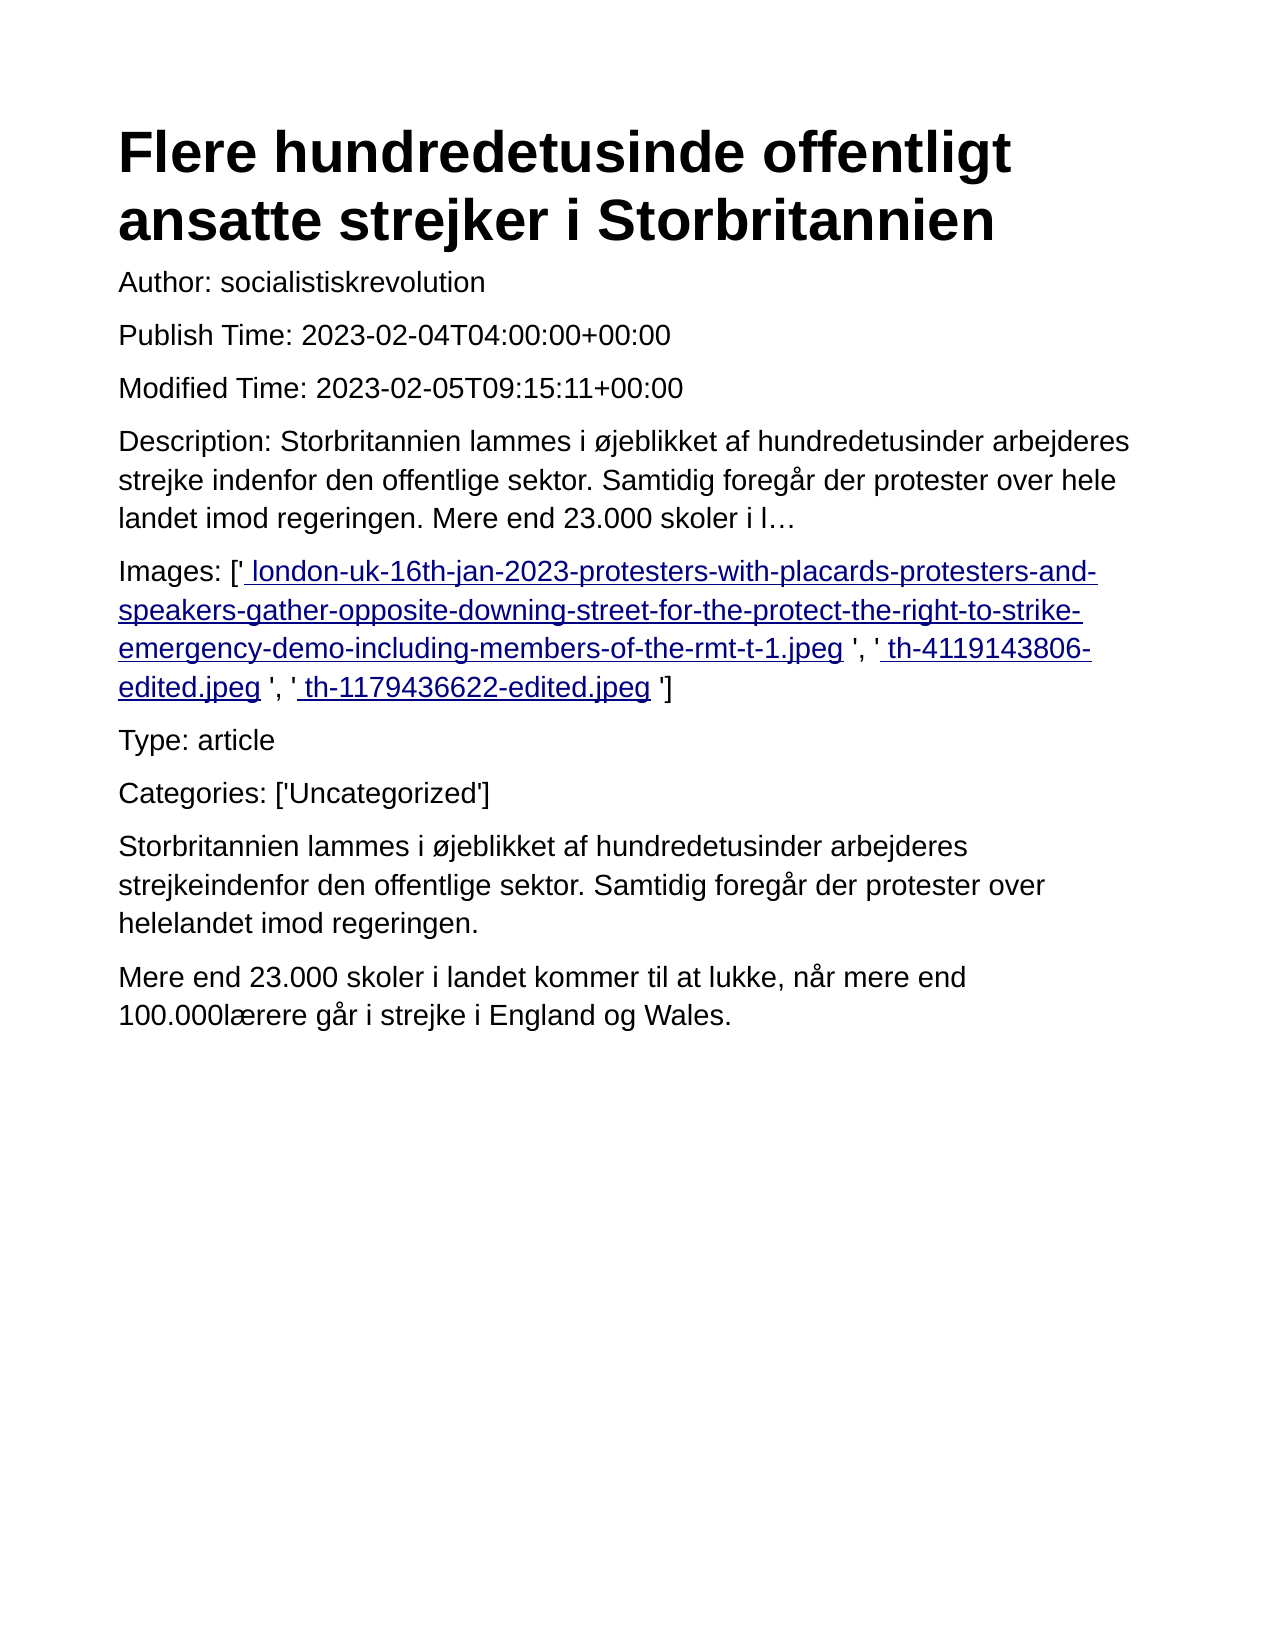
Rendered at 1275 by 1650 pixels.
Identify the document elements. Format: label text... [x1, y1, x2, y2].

text Images: [' london-uk-16th-jan-2023-protesters-with-placards-protesters-and-speakers-gather-opposite-downing-street-for-the-protect-the-right-to-strike-emergency-demo-including-members-of-the-rmt-t-1.jpeg ', ' th-4119143806-edited.jpeg ', ' th-1179436622-edited.jpeg '] [118, 554, 1157, 703]
text Description: Storbritannien lammes i øjeblikket af hundredetusinder arbejderes strejke indenfor den offentlige sektor. Samtidig foregår der protester over hele landet imod regeringen. Mere end 23.000 skoler i l… [118, 424, 1157, 535]
text Modified Time: 2023-02-05T09:15:11+00:00 [118, 371, 1157, 404]
text Publish Time: 2023-02-04T04:00:00+00:00 [118, 318, 1157, 351]
text Mere end 23.000 skoler i landet kommer til at lukke, når mere end 100.000lærere går i strejke i England og Wales. [118, 959, 1157, 1032]
subtitle Flere hundredetusinde offentligt ansatte strejker i Storbritannien [118, 118, 1157, 252]
text Type: article [118, 723, 1157, 757]
text Storbritannien lammes i øjeblikket af hundredetusinder arbejderes strejkeindenfor den offentlige sektor. Samtidig foregår der protester over helelandet imod regeringen. [118, 829, 1157, 940]
text Categories: ['Uncategorized'] [118, 776, 1157, 810]
text Author: socialistiskrevolution [118, 265, 1157, 298]
